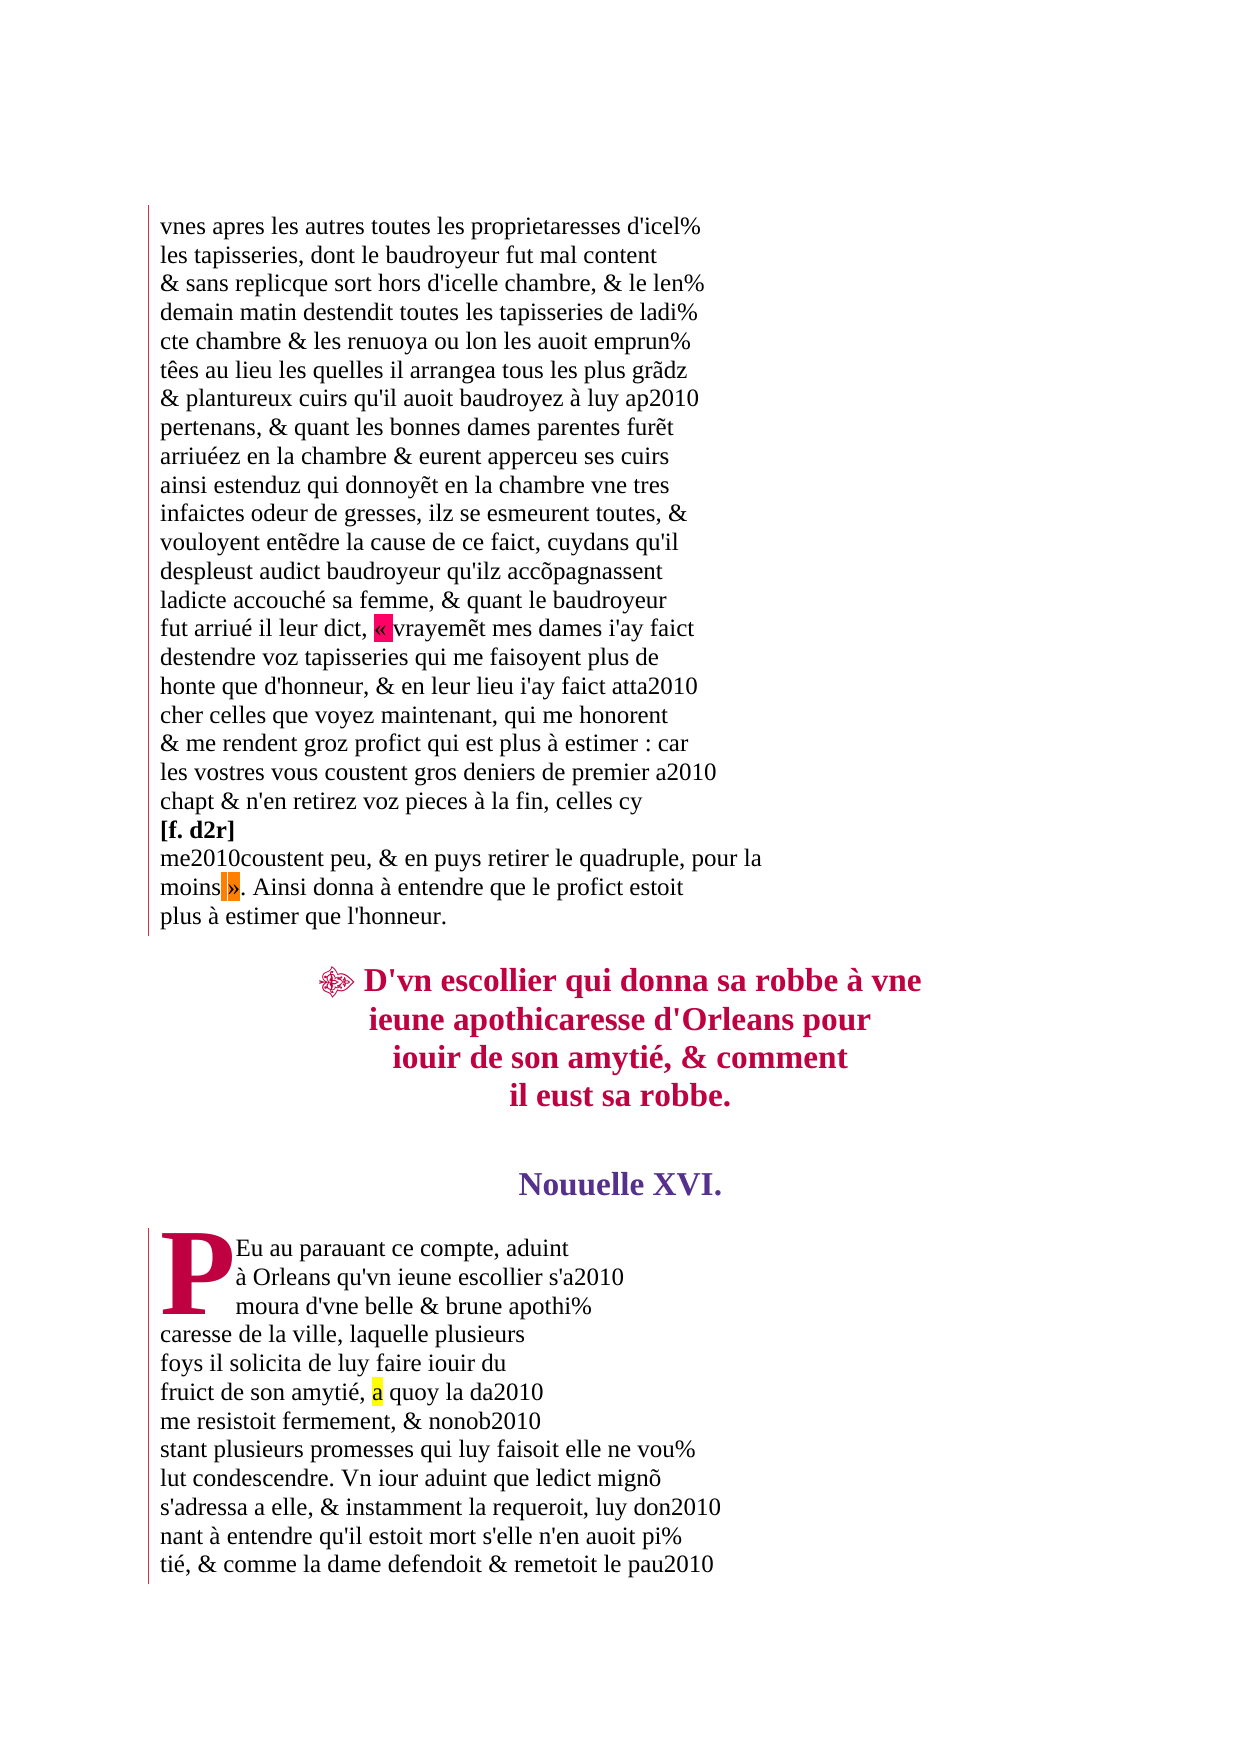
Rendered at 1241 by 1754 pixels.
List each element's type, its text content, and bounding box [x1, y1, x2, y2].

text vnes apres les autres toutes les proprietaresses d'icel% les tapisseries, dont le baudroyeur fut mal content & sans replicque sort hors d'icelle chambre, & le len% demain matin destendit toutes les tapisseries de ladi% cte chambre & les renuoya ou lon les auoit emprun% têes au lieu les quelles il arrangea tous les plus grãdz & plantureux cuirs qu'il auoit baudroyez à luy ap2010 pertenans, & quant les bonnes dames parentes furẽt arriuéez en la chambre & eurent apperceu ses cuirs ainsi estenduz qui donnoyẽt en la chambre vne tres infaictes odeur de gresses, ilz se esmeurent toutes, & vouloyent entẽdre la cause de ce faict, cuydans qu'il despleust audict baudroyeur qu'ilz accõpagnassent ladicte accouché sa femme, & quant le baudroyeur fut arriué il leur dict, « vrayemẽt mes dames i'ay faict destendre voz tapisseries qui me faisoyent plus de honte que d'honneur, & en leur lieu i'ay faict atta2010 cher celles que voyez maintenant, qui me honorent & me rendent groz profict qui est plus à estimer : car les vostres vous coustent gros deniers de premier a2010 chapt & n'en retirez voz pieces à la fin, celles cy [f. d2r] me2010coustent peu, & en puys retirer le quadruple, pour la moins ». Ainsi donna à entendre que le profict estoit plus à estimer que l'honneur. [149, 205, 1093, 936]
text ❧ D'vn escollier qui donna sa robbe à vne ieune apothicaresse d'Orleans pour iouir de son amytié, & comment il eust sa robbe. [148, 961, 1093, 1114]
text PEu au parauant ce compte, aduint à Orleans qu'vn ieune escollier s'a2010 moura d'vne belle & brune apothi% caresse de la ville, laquelle plusieurs foys il solicita de luy faire iouir du fruict de son amytié, a quoy la da2010 me resistoit fermement, & nonob2010 stant plusieurs promesses qui luy faisoit elle ne vou% lut condescendre. Vn iour aduint que ledict mignõ s'adressa a elle, & instamment la requeroit, luy don2010 nant à entendre qu'il estoit mort s'elle n'en auoit pi% tié, & comme la dame defendoit & remetoit le pau2010 [148, 1227, 1093, 1584]
text Nouuelle XVI. [148, 1164, 1093, 1202]
